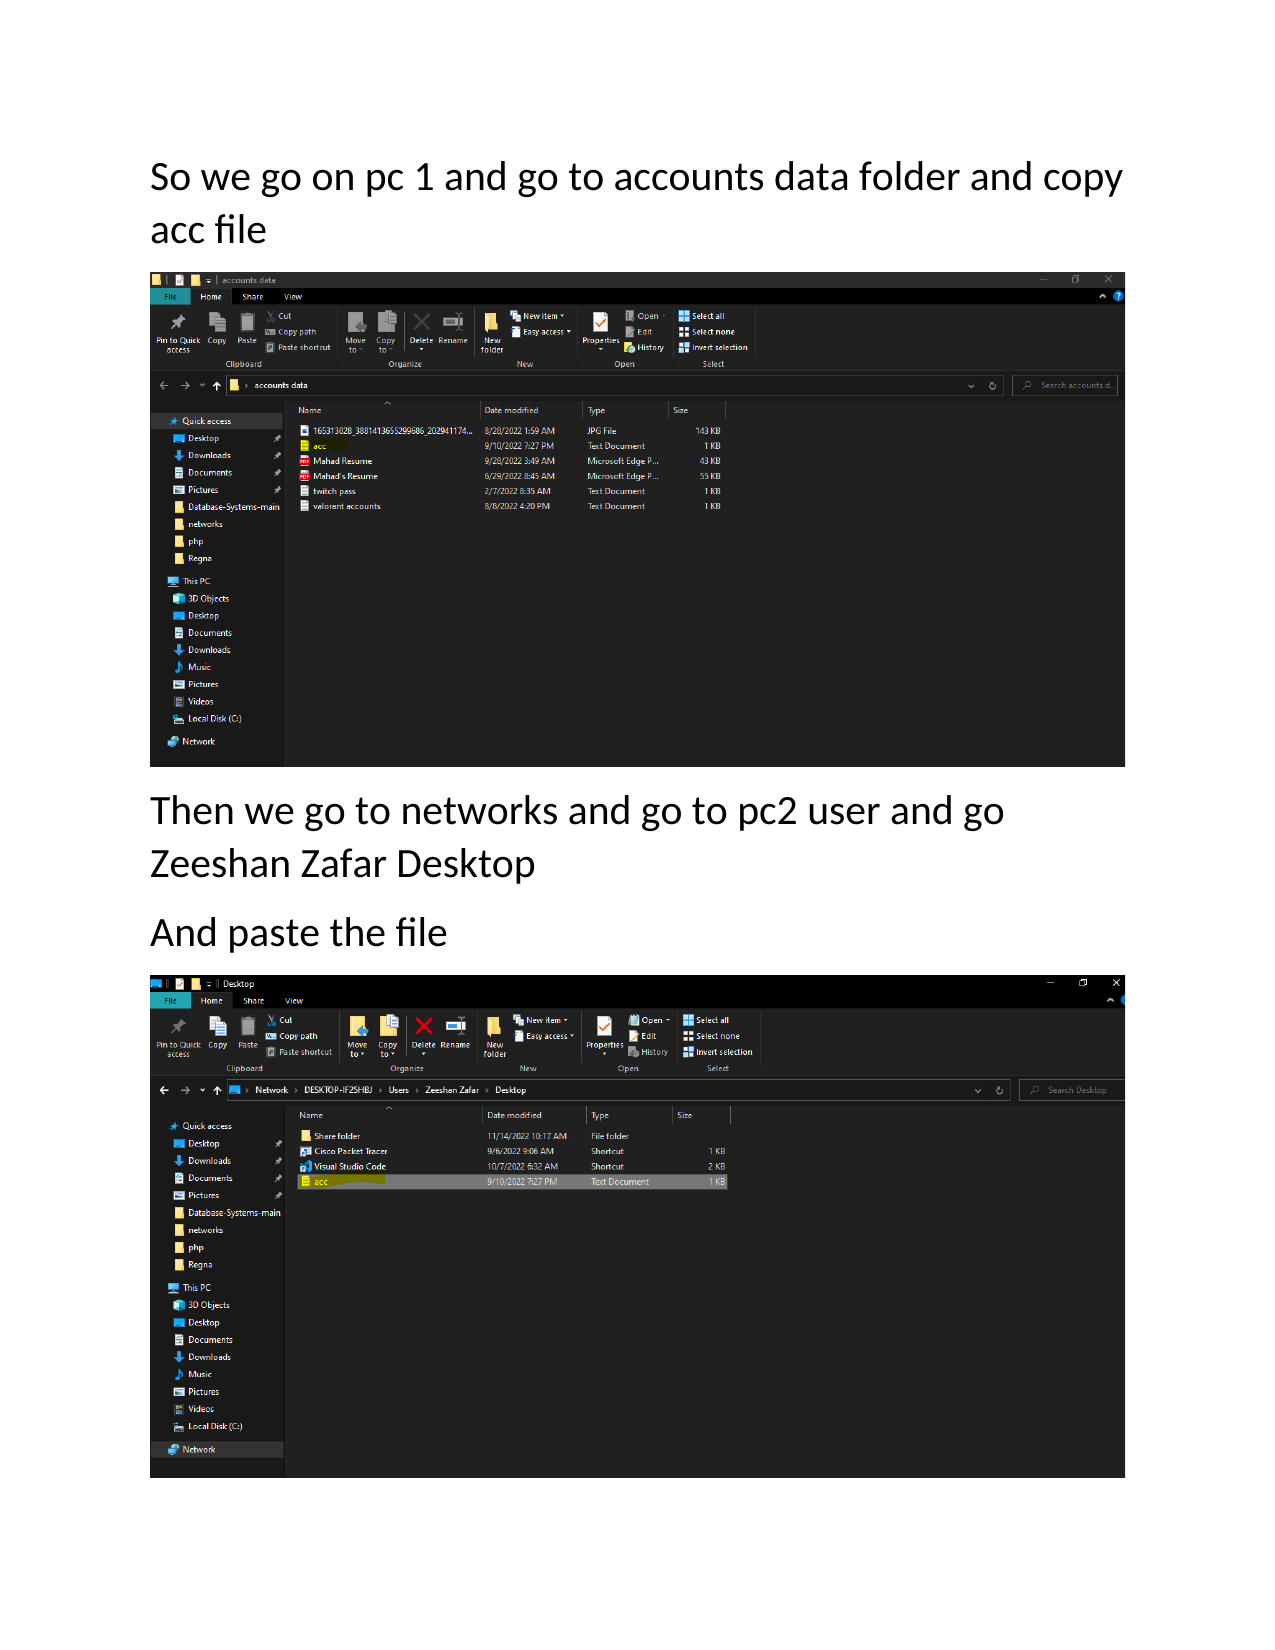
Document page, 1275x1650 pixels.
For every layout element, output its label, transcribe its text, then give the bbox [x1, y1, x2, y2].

text Then we go to networks and go to pc2 user and go Zeeshan Zafar Desktop [150, 784, 1125, 888]
text And paste the file [150, 906, 1125, 957]
picture [150, 272, 1125, 767]
text So we go on pc 1 and go to accounts data folder and copy acc file [150, 150, 1125, 254]
picture [150, 975, 1125, 1478]
